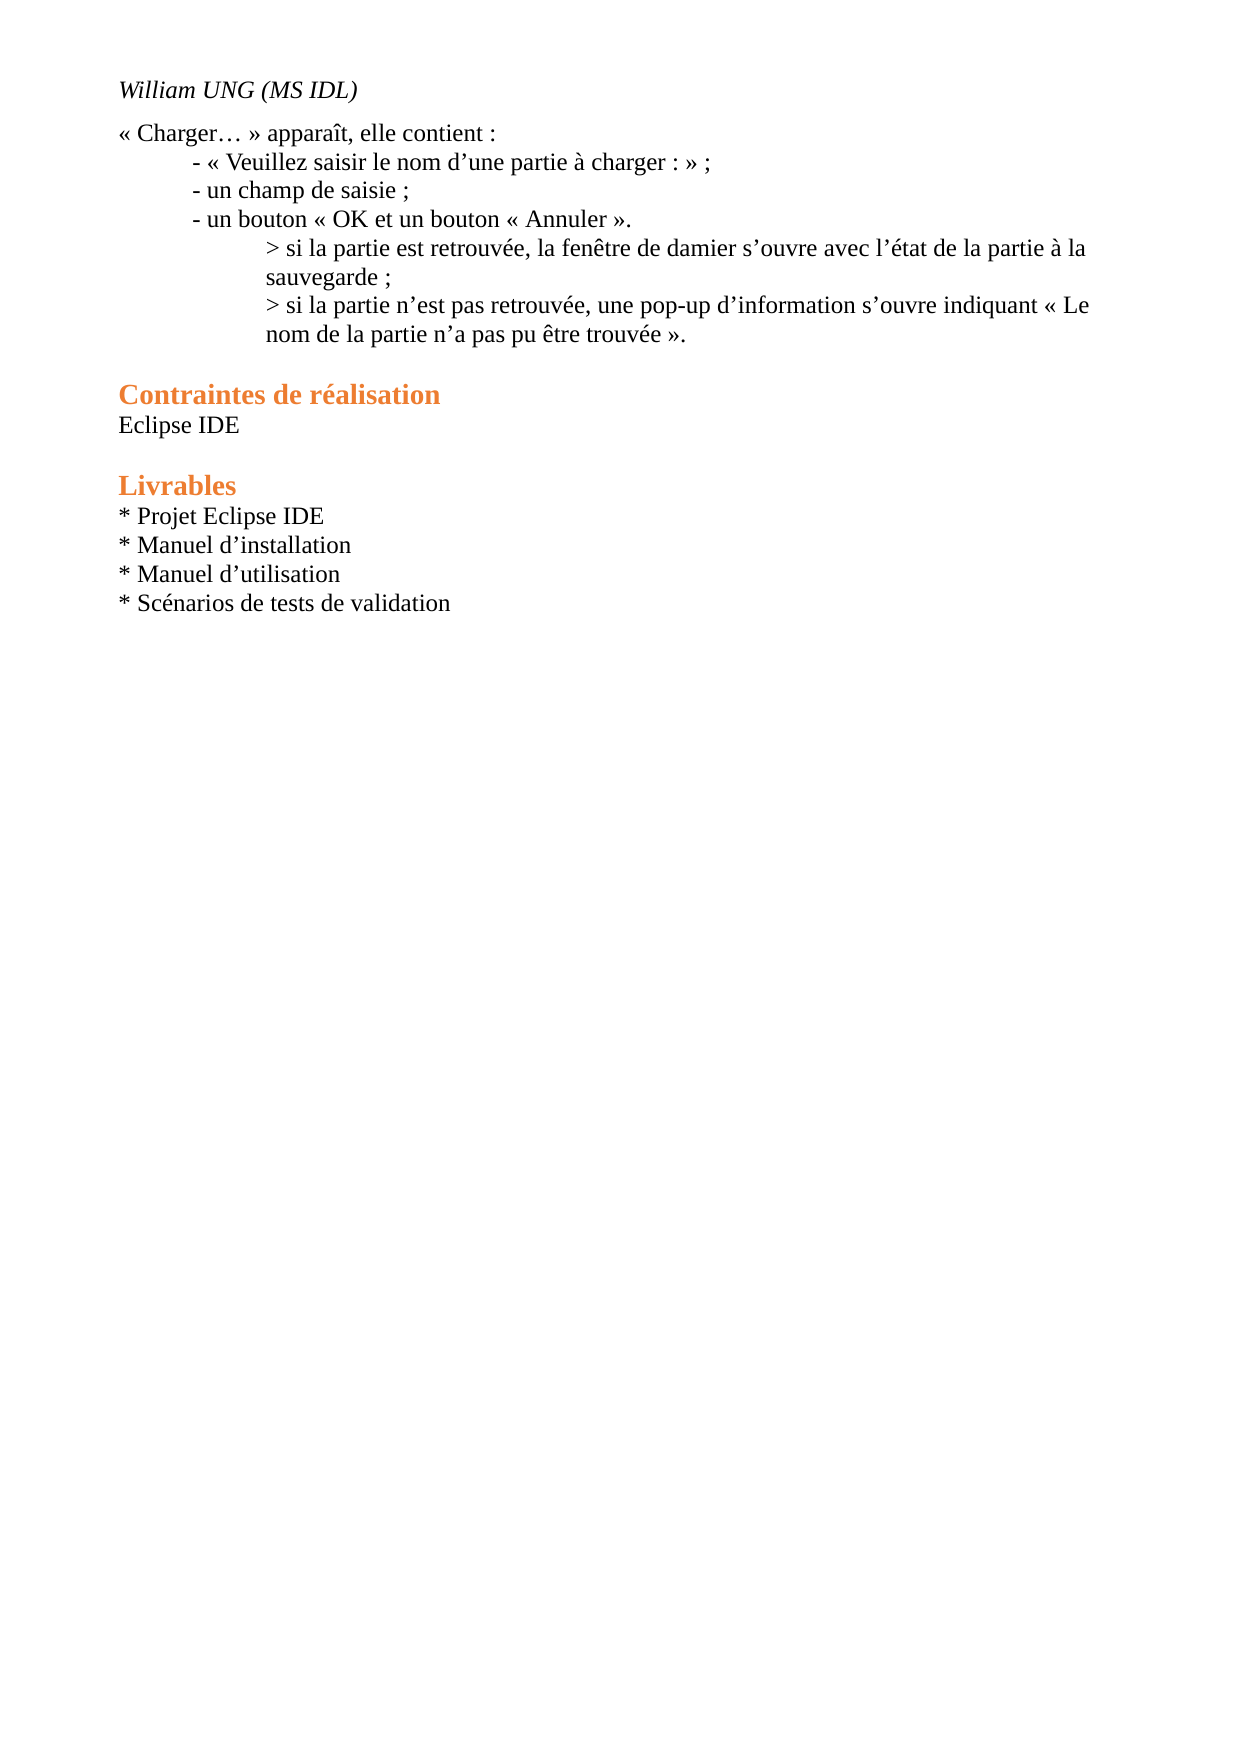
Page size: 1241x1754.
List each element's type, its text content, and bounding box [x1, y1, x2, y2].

text - un bouton « OK et un bouton « Annuler ». [118, 204, 1122, 233]
text * Manuel d’installation [118, 530, 1122, 559]
text > si la partie n’est pas retrouvée, une pop-up d’information s’ouvre indiquant « Le nom de la partie n’a pas pu être trouvée ». [266, 291, 1122, 348]
text « Charger… » apparaît, elle contient : [118, 118, 1122, 147]
text * Manuel d’utilisation [118, 559, 1122, 588]
text * Scénarios de tests de validation [118, 588, 1122, 616]
text - « Veuillez saisir le nom d’une partie à charger : » ; [118, 147, 1122, 176]
text * Projet Eclipse IDE [118, 501, 1122, 530]
text > si la partie est retrouvée, la fenêtre de damier s’ouvre avec l’état de la partie à la sauvegarde ; [266, 233, 1122, 291]
text Contraintes de réalisation [118, 377, 1122, 410]
text Livrables [118, 468, 1122, 501]
text Eclipse IDE [118, 410, 1122, 439]
text - un champ de saisie ; [118, 176, 1122, 204]
